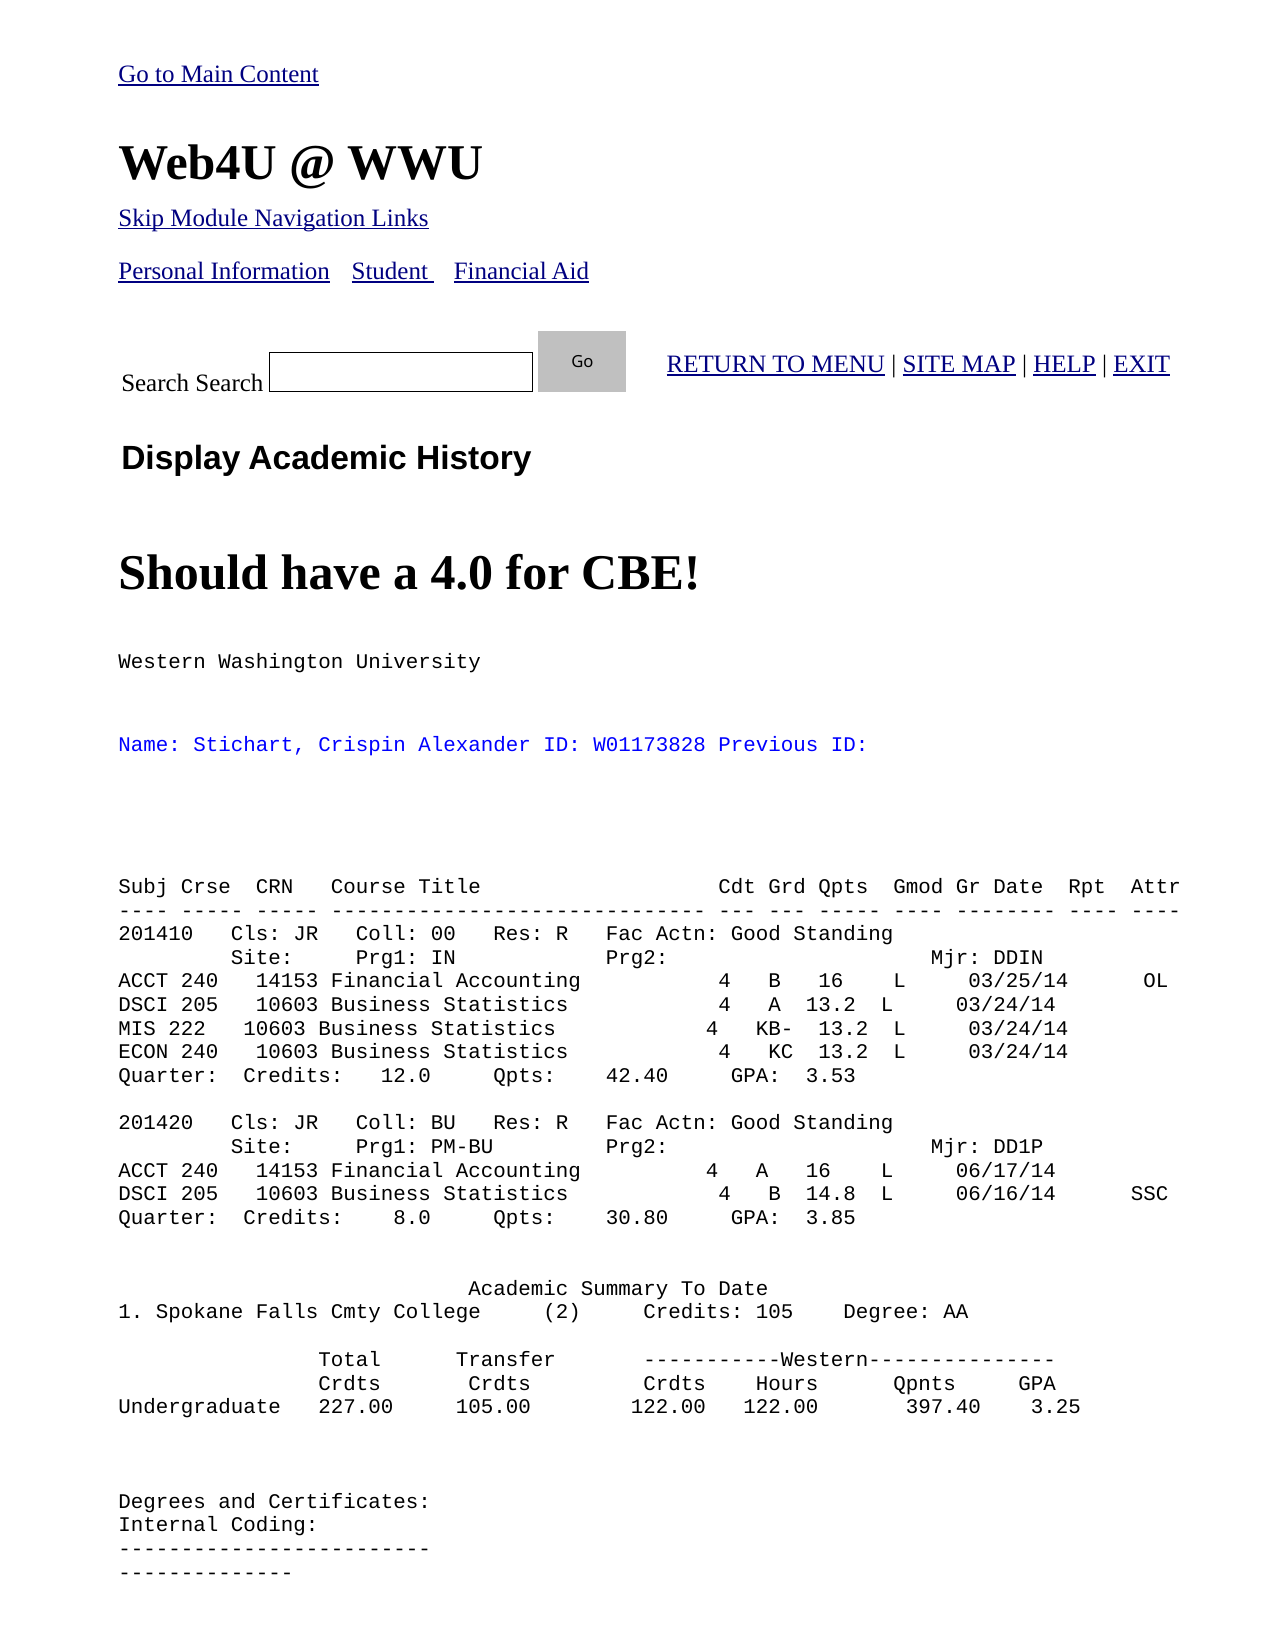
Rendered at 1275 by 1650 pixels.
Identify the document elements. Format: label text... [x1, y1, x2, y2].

text DSCI 205 10603 Business Statistics 4 B 14.8 L 06/16/14 SSC [118, 1183, 1216, 1207]
text MIS 222 10603 Business Statistics 4 KB- 13.2 L 03/24/14 [118, 1018, 1216, 1041]
text Quarter: Credits: 12.0 Qpts: 42.40 GPA: 3.53 [118, 1065, 1216, 1089]
text 1. Spokane Falls Cmty College (2) Credits: 105 Degree: AA [118, 1302, 1216, 1325]
table_header [1127, 415, 1178, 492]
subtitle Web4U @ WWU [118, 133, 1216, 191]
text ECON 240 10603 Business Statistics 4 KC 13.2 L 03/24/14 [118, 1041, 1216, 1065]
text Crdts Crdts Crdts Hours Qpnts GPA [118, 1372, 1216, 1396]
table_header Financial Aid [454, 252, 596, 303]
table_cell [118, 492, 1216, 517]
text ACCT 240 14153 Financial Accounting 4 A 16 L 06/17/14 [118, 1160, 1216, 1183]
text 201420 Cls: JR Coll: BU Res: R Fac Actn: Good Standing [118, 1112, 1216, 1136]
text Undergraduate 227.00 105.00 122.00 122.00 397.40 3.25 [118, 1396, 1216, 1420]
table_header [333, 252, 351, 303]
table_header [1211, 252, 1216, 303]
text Total Transfer -----------Western--------------- [118, 1349, 1216, 1372]
text ---- ----- ----- ------------------------------ --- --- ----- ---- -------- ---- ---- [118, 899, 1216, 923]
text DSCI 205 10603 Business Statistics 4 A 13.2 L 03/24/14 [118, 994, 1216, 1018]
table_header [1178, 415, 1216, 492]
subtitle Should have a 4.0 for CBE! [118, 542, 1216, 600]
text Name: Stichart, Crispin Alexander ID: W01173828 Previous ID: [118, 734, 1216, 758]
table_header Student [351, 252, 435, 303]
text <!-- Hide JavaScript from older browsers window.onunload = function() {submitcount=0;} var submitcount=0; function checkSubmit() { if (submitcount == 0) { submitcount++; return true; } else { alert("Your changes have already been submitted."); return false; } } // End script hiding --><!-- Hide JavaScript from older browsers // Function to open a window function windowOpen(window_url) { helpWin = window.open(window_url,'','toolbar=yes,status=no,scrollbars=yes,menubar=yes,resizable=yes,directories=no,location=no,width=350,height=400'); if (document.images) { if (helpWin) helpWin.focus() } } // End script hiding -->Go to Main Content [118, 59, 1216, 88]
table_cell [118, 304, 1216, 323]
table_header [596, 252, 615, 303]
text Subj Crse CRN Course Title Cdt Grd Qpts Gmod Gr Date Rpt Attr [118, 876, 1216, 899]
text Academic Summary To Date [118, 1278, 1216, 1302]
text Degrees and Certificates: Internal Coding: [118, 1491, 1216, 1538]
text Skip Module Navigation Links [118, 203, 1216, 232]
text 201410 Cls: JR Coll: 00 Res: R Fac Actn: Good Standing [118, 923, 1216, 947]
text Site: Prg1: IN Prg2: Mjr: DDIN [118, 947, 1216, 971]
table_header Display Academic History [118, 415, 1127, 492]
table_header RETURN TO MENU | SITE MAP | HELP | EXIT [664, 328, 1216, 414]
text ------------------------- -------------- [118, 1538, 1216, 1585]
text ACCT 240 14153 Financial Accounting 4 B 16 L 03/25/14 OL [118, 971, 1216, 994]
text Western Washington University [118, 651, 1216, 674]
text Site: Prg1: PM-BU Prg2: Mjr: DD1P [118, 1136, 1216, 1160]
table_header [435, 252, 453, 303]
table_header [615, 252, 1211, 303]
table_header Personal Information [118, 252, 333, 303]
text Quarter: Credits: 8.0 Qpts: 30.80 GPA: 3.85 [118, 1207, 1216, 1231]
table_header Search Search [118, 328, 663, 414]
